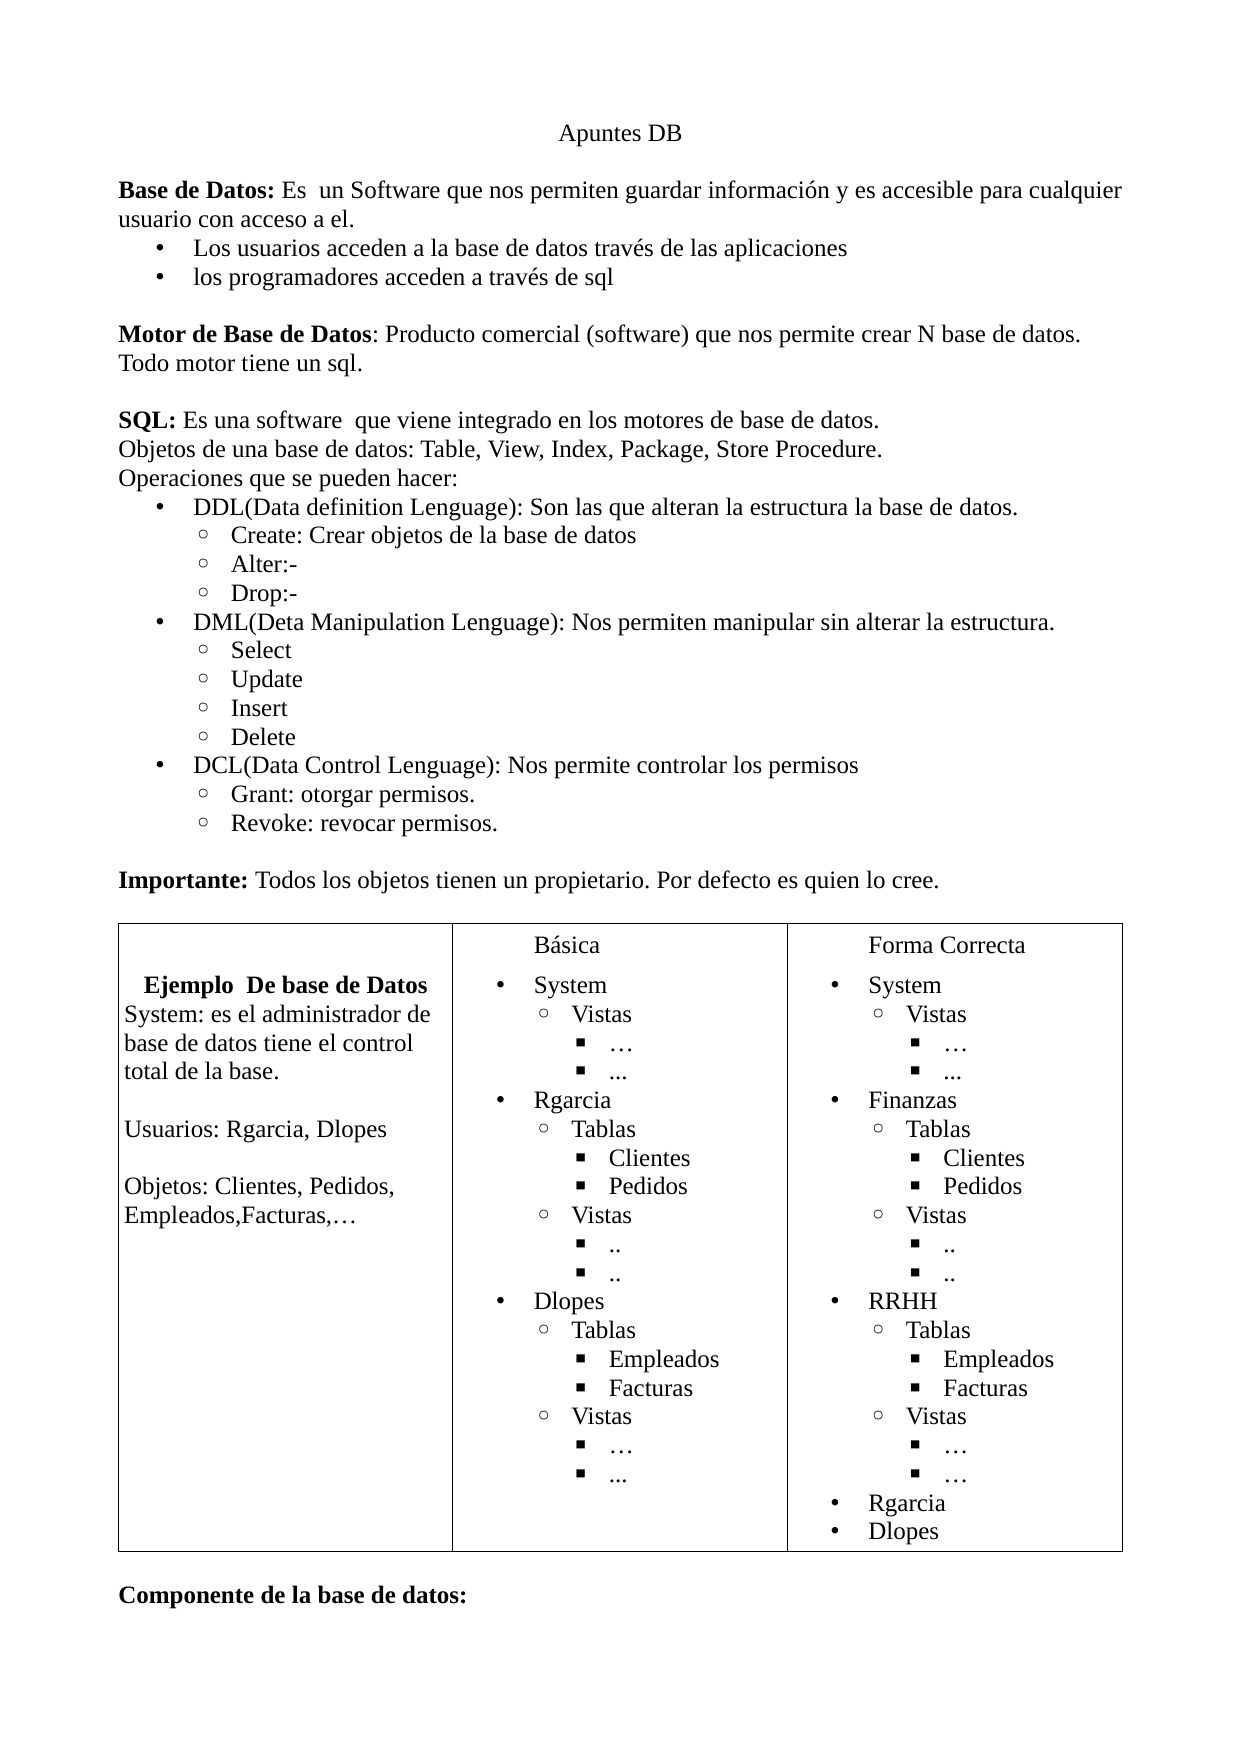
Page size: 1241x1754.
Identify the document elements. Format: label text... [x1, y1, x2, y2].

list Create: Crear objetos de la base de datos [193, 521, 1122, 549]
list Los usuarios acceden a la base de datos través de las aplicaciones [156, 233, 1122, 262]
table_header Básica [453, 924, 787, 964]
text Apuntes DB [118, 118, 1122, 147]
table_header Forma Correcta [788, 924, 1122, 964]
list DDL(Data definition Lenguage): Son las que alteran la estructura la base de datos. [156, 492, 1122, 521]
table_cell System Vistas … ... Rgarcia Tablas Clientes Pedidos Vistas .. .. Dlopes Tablas Empleados Facturas Vistas … ... [453, 964, 787, 1551]
list DCL(Data Control Lenguage): Nos permite controlar los permisos [156, 751, 1122, 779]
list Insert [193, 693, 1122, 722]
list Select [193, 636, 1122, 664]
text Importante: Todos los objetos tienen un propietario. Por defecto es quien lo cree. [118, 866, 1122, 894]
text Motor de Base de Datos: Producto comercial (software) que nos permite crear N base de datos. Todo motor tiene un sql. [118, 319, 1122, 377]
text Componente de la base de datos: [118, 1581, 1122, 1609]
list DML(Deta Manipulation Lenguage): Nos permiten manipular sin alterar la estructura. [156, 607, 1122, 636]
list Drop:- [193, 578, 1122, 607]
table_cell Ejemplo De base de Datos System: es el administrador de base de datos tiene el control total de la base. Usuarios: Rgarcia, Dlopes Objetos: Clientes, Pedidos, Empleados,Facturas,… [119, 964, 452, 1551]
list Grant: otorgar permisos. [193, 779, 1122, 808]
list Delete [193, 722, 1122, 751]
list Alter:- [193, 549, 1122, 578]
text Objetos de una base de datos: Table, View, Index, Package, Store Procedure. [118, 434, 1122, 463]
text Base de Datos: Es un Software que nos permiten guardar información y es accesible para cualquier usuario con acceso a el. [118, 176, 1122, 233]
list Revoke: revocar permisos. [193, 808, 1122, 837]
list Update [193, 664, 1122, 693]
table_header [119, 924, 452, 964]
text Operaciones que se pueden hacer: [118, 463, 1122, 492]
text SQL: Es una software que viene integrado en los motores de base de datos. [118, 406, 1122, 434]
table_cell System Vistas … ... Finanzas Tablas Clientes Pedidos Vistas .. .. RRHH Tablas Empleados Facturas Vistas … … Rgarcia Dlopes [788, 964, 1122, 1551]
list los programadores acceden a través de sql [156, 262, 1122, 291]
